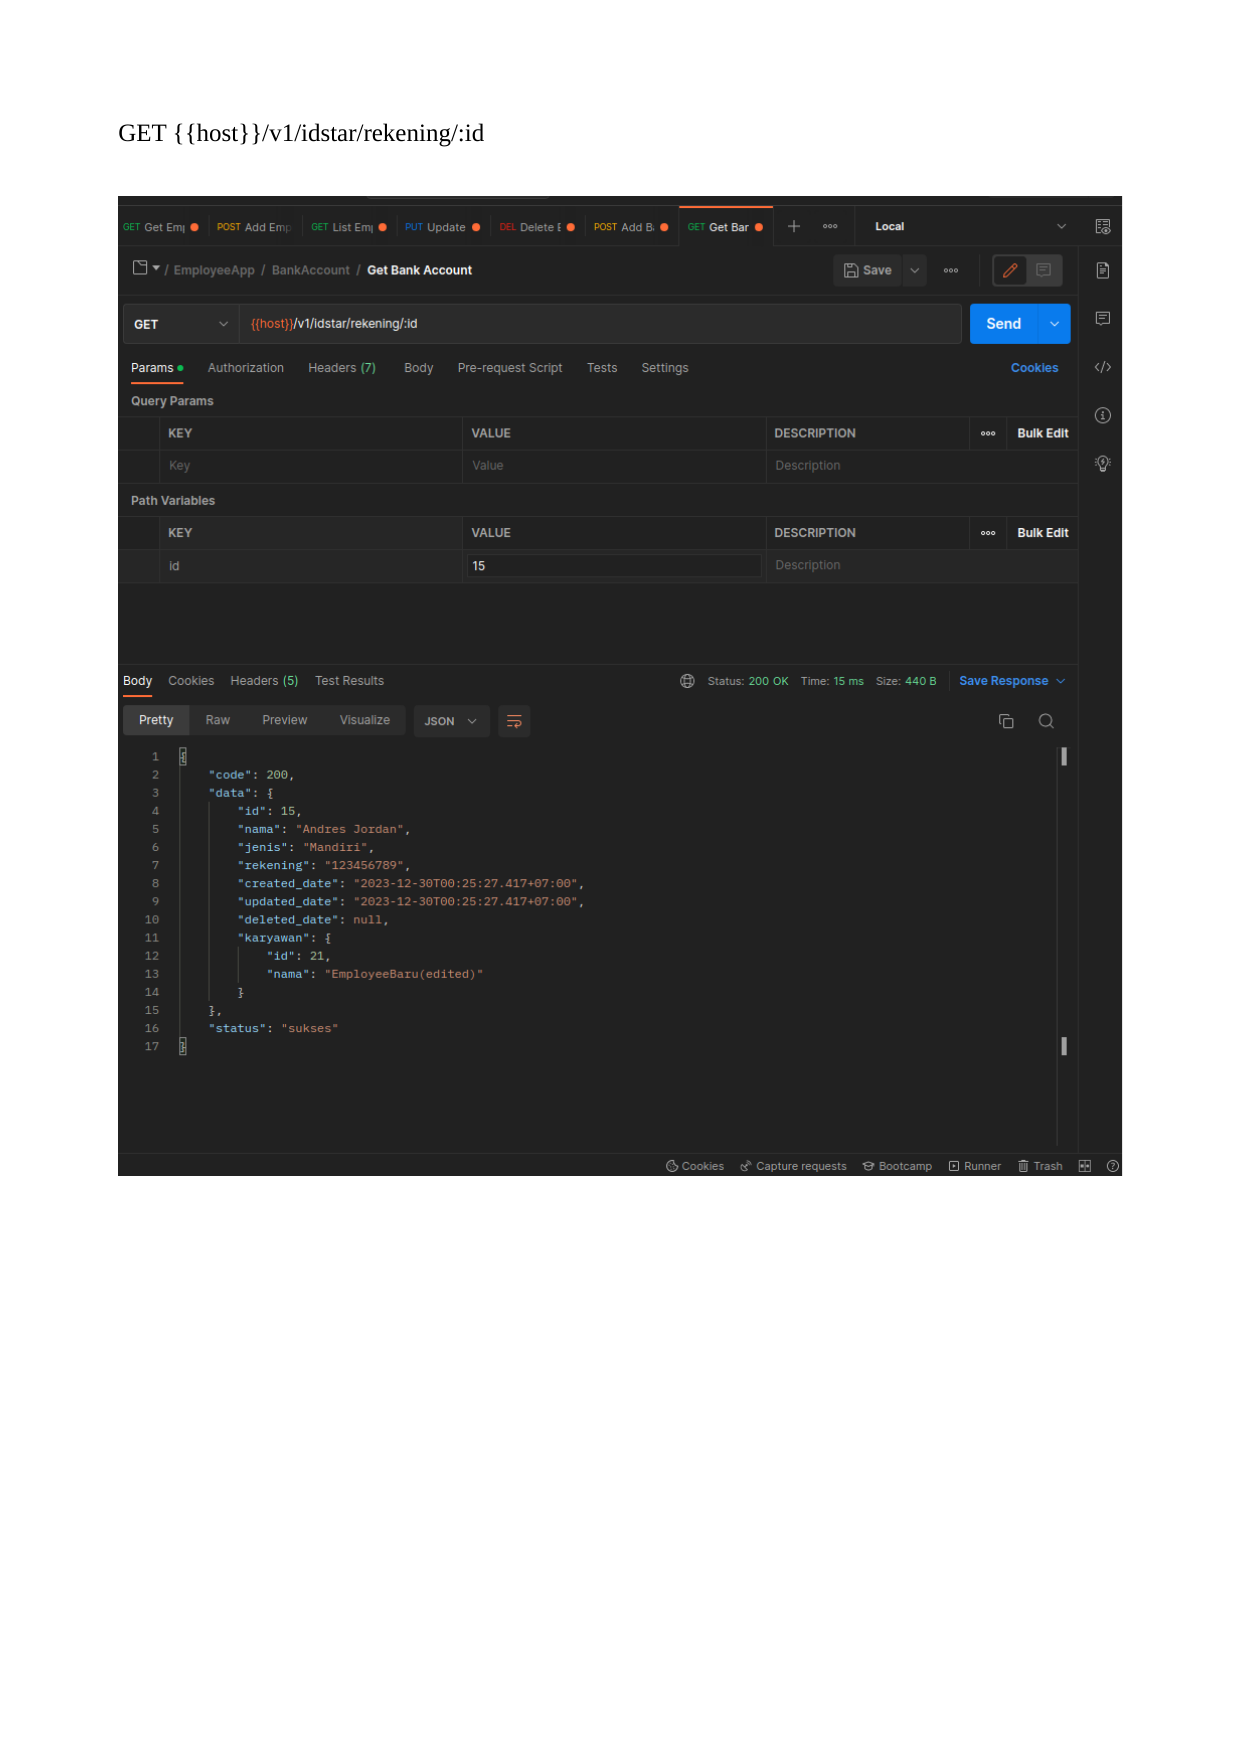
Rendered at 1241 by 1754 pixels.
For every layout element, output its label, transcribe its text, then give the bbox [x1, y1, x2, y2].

text GET {{host}}/v1/idstar/rekening/:id [118, 118, 1122, 147]
picture [118, 196, 1123, 1176]
